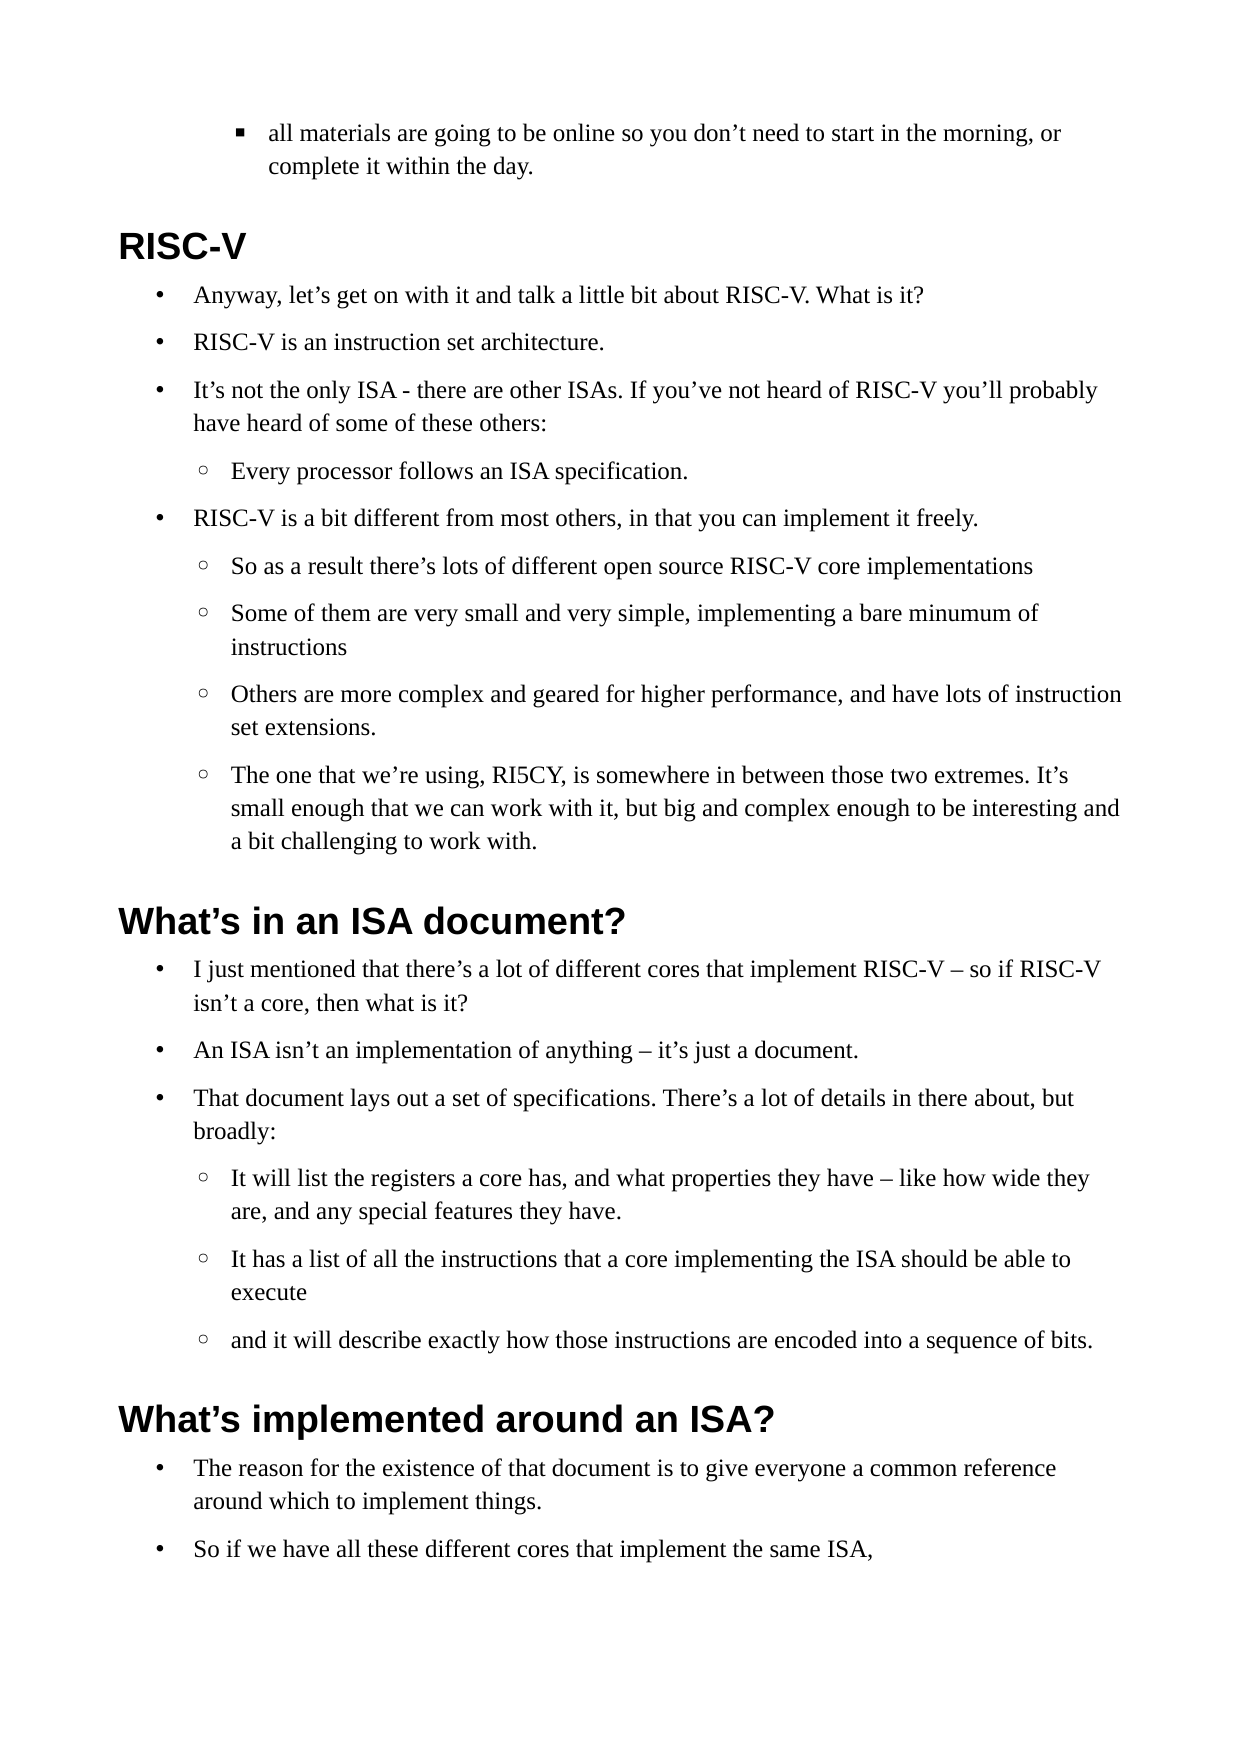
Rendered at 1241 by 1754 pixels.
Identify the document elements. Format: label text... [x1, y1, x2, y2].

list That document lays out a set of specifications. There’s a lot of details in there about, but broadly: [156, 1083, 1122, 1144]
list RISC-V is an instruction set architecture. [156, 327, 1122, 356]
list An ISA isn’t an implementation of anything – it’s just a document. [156, 1035, 1122, 1064]
list It will list the registers a core has, and what properties they have – like how wide they are, and any special features they have. [193, 1163, 1122, 1225]
list The one that we’re using, RI5CY, is somewhere in between those two extremes. It’s small enough that we can work with it, but big and complex enough to be interesting and a bit challenging to work with. [193, 760, 1122, 854]
list Anyway, let’s get on with it and talk a little bit about RISC-V. What is it? [156, 280, 1122, 309]
subtitle RISC-V [118, 224, 1122, 267]
list RISC-V is a bit different from most others, in that you can implement it freely. [156, 503, 1122, 532]
list So as a result there’s lots of different open source RISC-V core implementations [193, 551, 1122, 580]
subtitle What’s implemented around an ISA? [118, 1397, 1122, 1441]
list The reason for the existence of that document is to give everyone a common reference around which to implement things. [156, 1453, 1122, 1515]
list It’s not the only ISA - there are other ISAs. If you’ve not heard of RISC-V you’ll probably have heard of some of these others: [156, 375, 1122, 437]
list Others are more complex and geared for higher performance, and have lots of instruction set extensions. [193, 679, 1122, 741]
list Every processor follows an ISA specification. [193, 456, 1122, 484]
list all materials are going to be online so you don’t need to start in the morning, or complete it within the day. [231, 118, 1122, 180]
list I just mentioned that there’s a lot of different cores that implement RISC-V – so if RISC-V isn’t a core, then what is it? [156, 954, 1122, 1016]
subtitle What’s in an ISA document? [118, 898, 1122, 942]
list Some of them are very small and very simple, implementing a bare minumum of instructions [193, 598, 1122, 660]
list It has a list of all the instructions that a core implementing the ISA should be able to execute [193, 1244, 1122, 1306]
list So if we have all these different cores that implement the same ISA, [156, 1534, 1122, 1563]
list and it will describe exactly how those instructions are encoded into a sequence of bits. [193, 1325, 1122, 1353]
